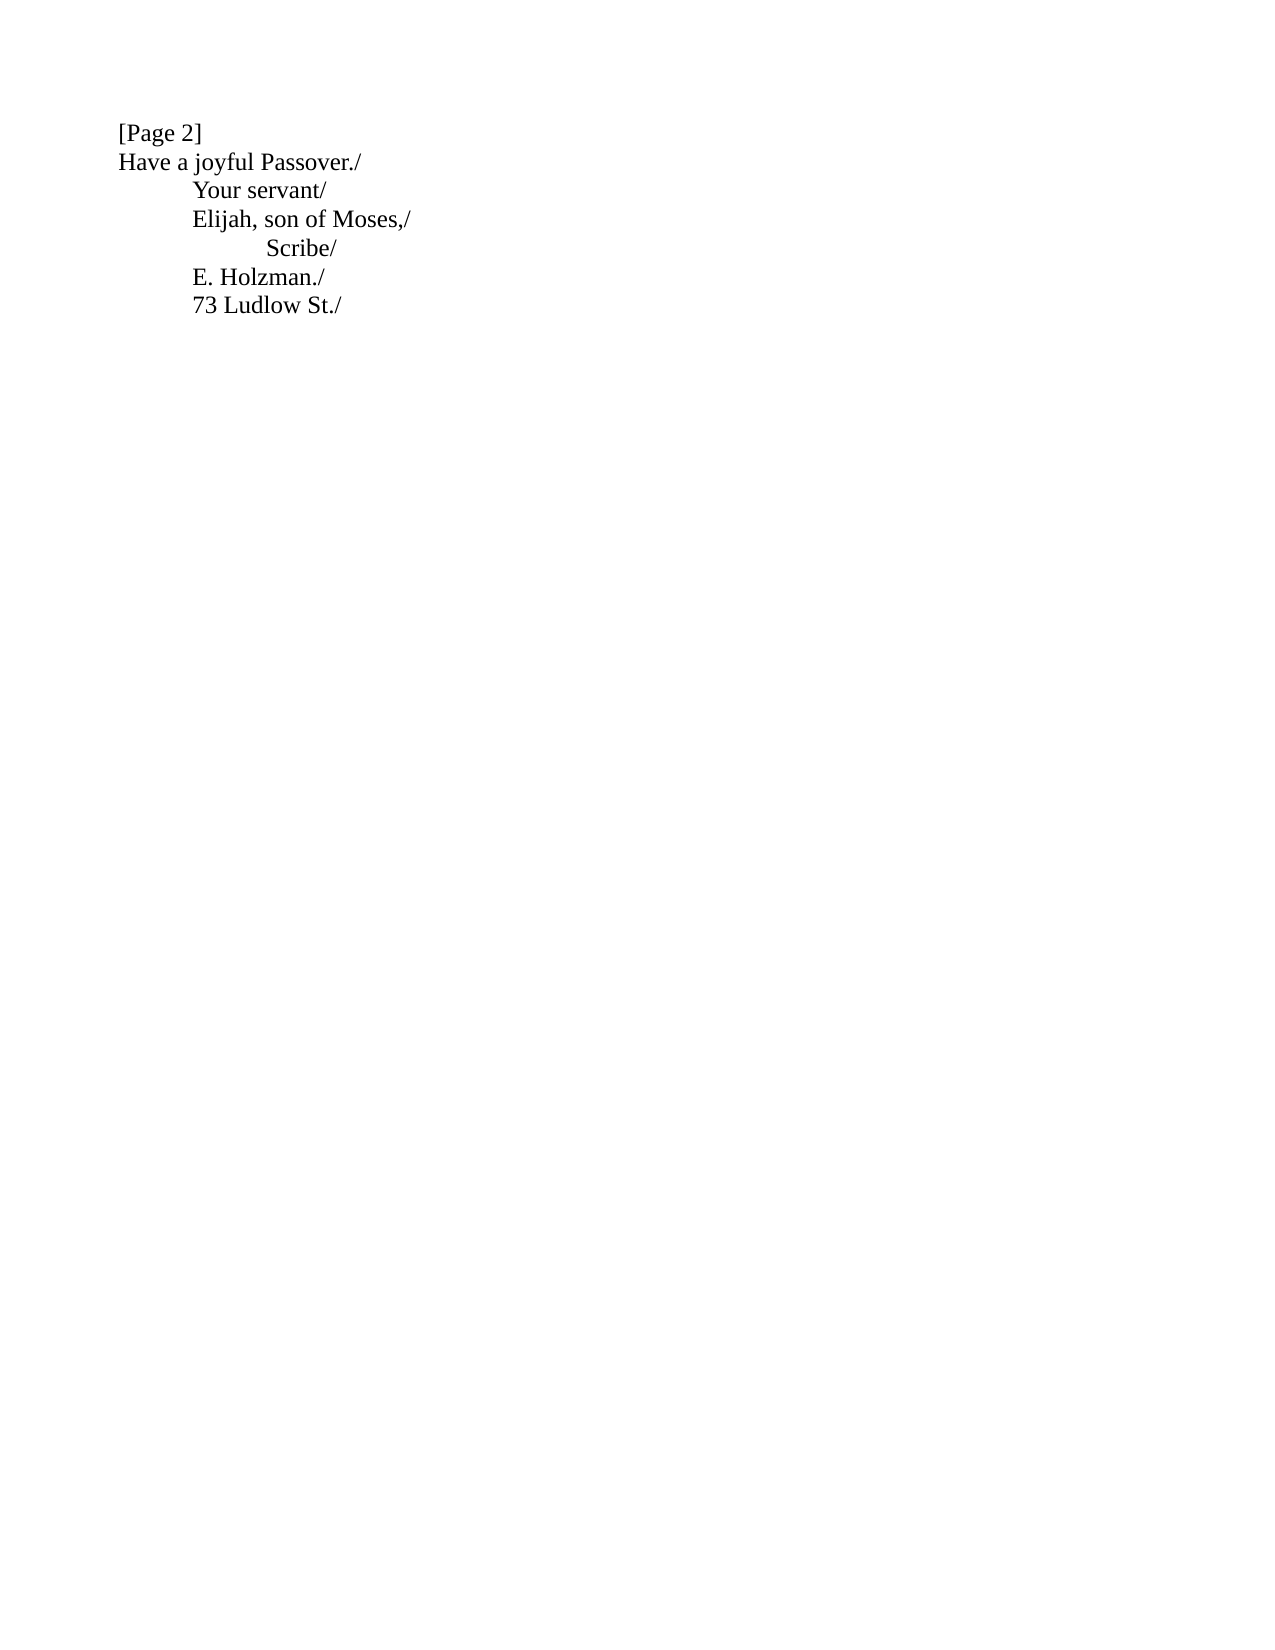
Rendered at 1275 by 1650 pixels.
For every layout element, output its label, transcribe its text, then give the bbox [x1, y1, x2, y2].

text Have a joyful Passover./ [118, 147, 1157, 176]
text Elijah, son of Moses,/ [118, 204, 1157, 233]
text [Page 2] [118, 118, 1157, 147]
text 73 Ludlow St./ [118, 291, 1157, 319]
text Scribe/ [118, 233, 1157, 262]
text E. Holzman./ [118, 262, 1157, 291]
text Your servant/ [118, 176, 1157, 204]
